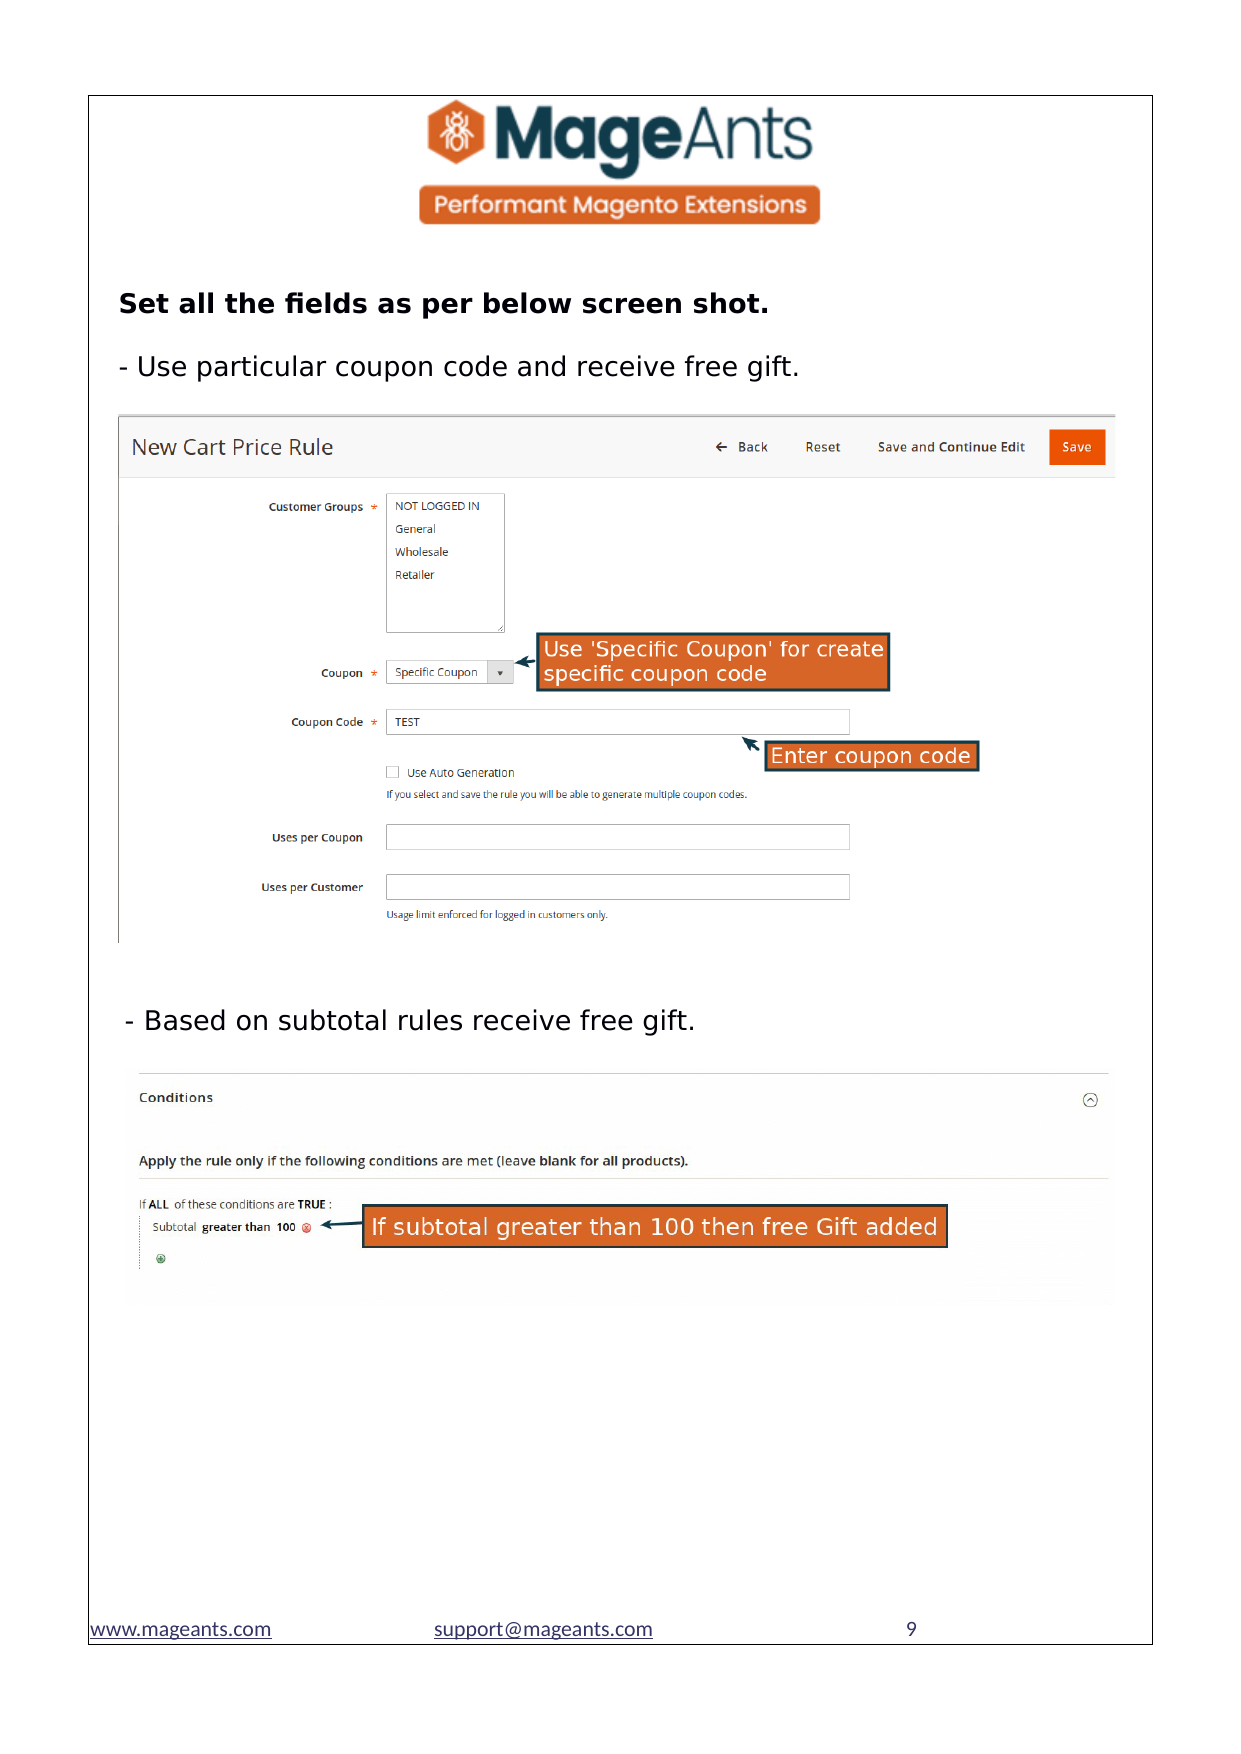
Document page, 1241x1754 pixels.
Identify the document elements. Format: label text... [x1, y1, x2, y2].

text - Based on subtotal rules receive free gift. [90, 1006, 1152, 1037]
text Set all the fields as per below screen shot. [90, 288, 1152, 320]
text - Use particular coupon code and receive free gift. [90, 351, 1152, 383]
picture [415, 97, 825, 226]
